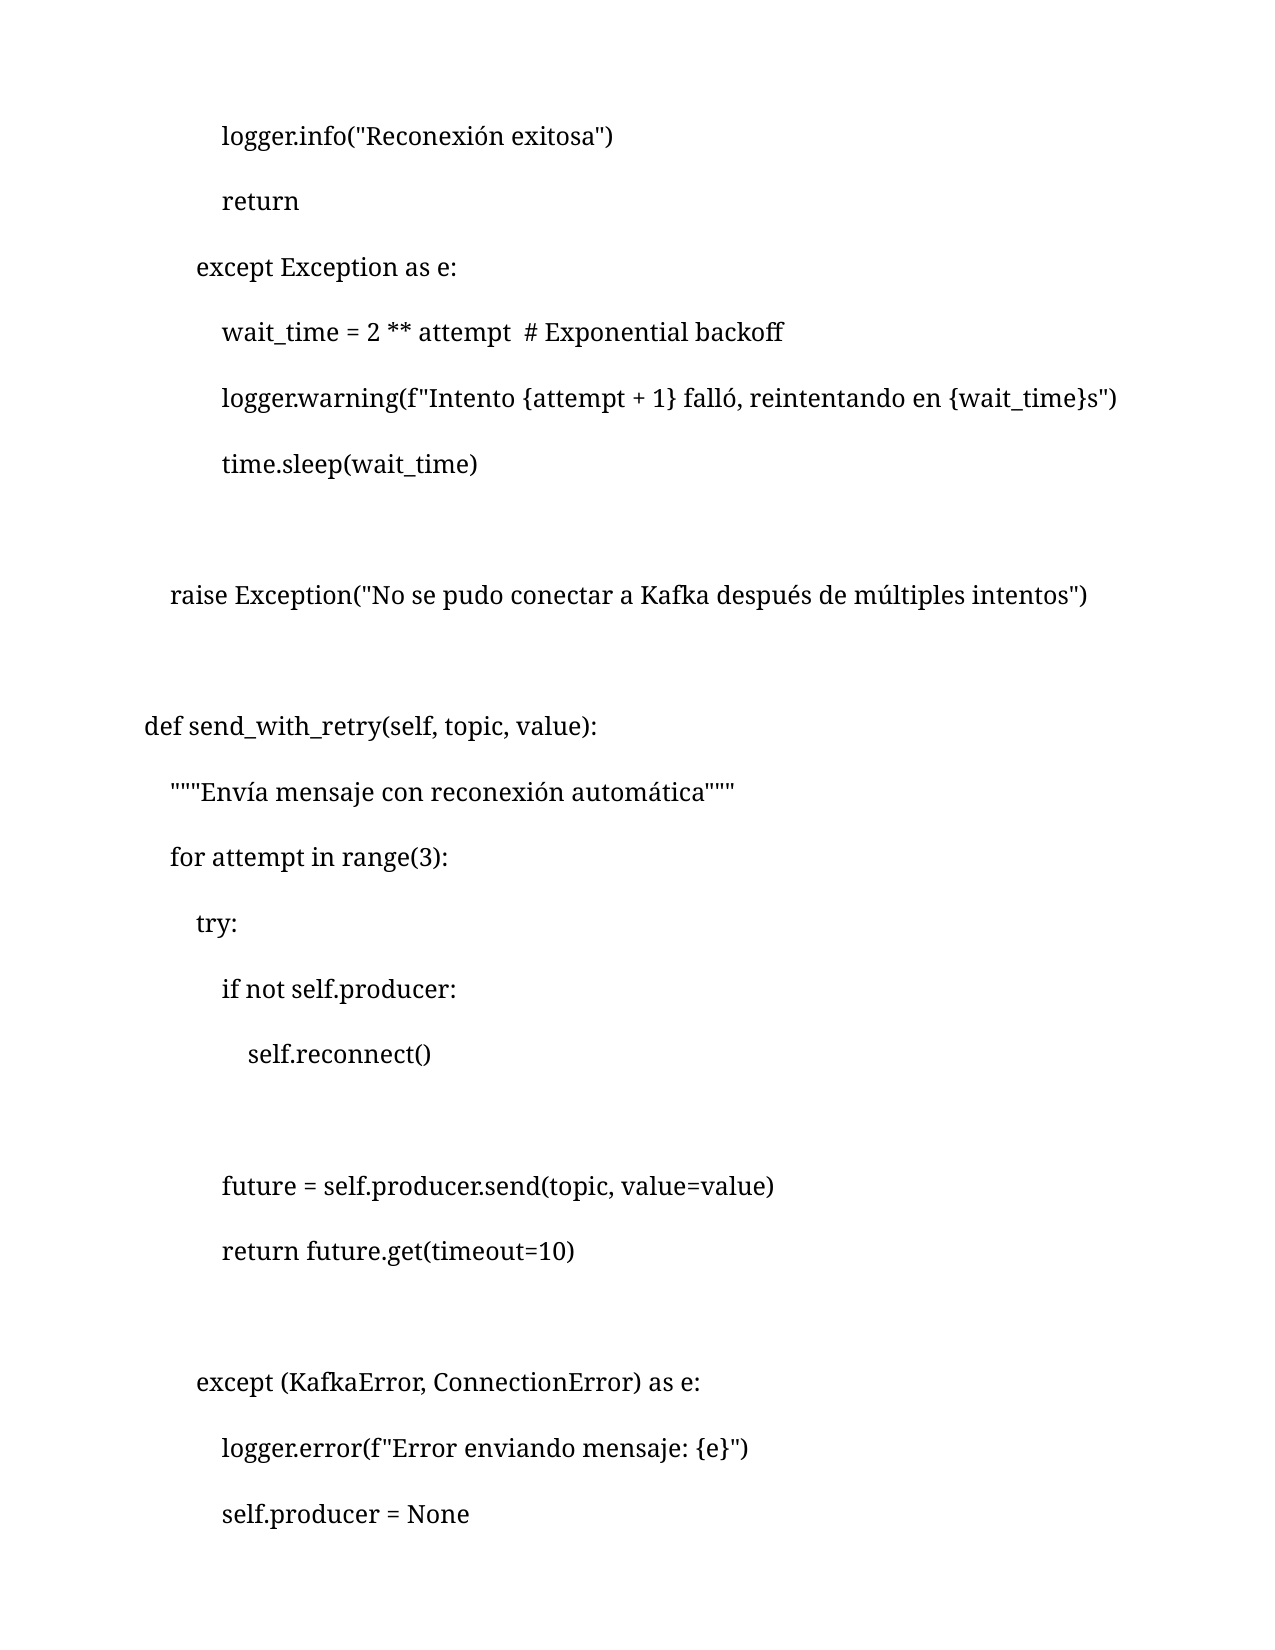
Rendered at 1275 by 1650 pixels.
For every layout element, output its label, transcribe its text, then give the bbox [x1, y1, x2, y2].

text return future.get(timeout=10) [118, 1234, 1157, 1268]
text logger.info("Reconexión exitosa") [118, 118, 1157, 152]
text future = self.producer.send(topic, value=value) [118, 1168, 1157, 1202]
text time.sleep(wait_time) [118, 446, 1157, 480]
text if not self.producer: [118, 971, 1157, 1005]
text for attempt in range(3): [118, 840, 1157, 874]
text except (KafkaError, ConnectionError) as e: [118, 1365, 1157, 1399]
text try: [118, 906, 1157, 940]
text self.producer = None [118, 1496, 1157, 1530]
text logger.warning(f"Intento {attempt + 1} falló, reintentando en {wait_time}s") [118, 381, 1157, 415]
text self.reconnect() [118, 1037, 1157, 1071]
text wait_time = 2 ** attempt # Exponential backoff [118, 315, 1157, 349]
text except Exception as e: [118, 249, 1157, 283]
text raise Exception("No se pudo conectar a Kafka después de múltiples intentos") [118, 577, 1157, 612]
text logger.error(f"Error enviando mensaje: {e}") [118, 1431, 1157, 1465]
text return [118, 184, 1157, 218]
text def send_with_retry(self, topic, value): [118, 709, 1157, 743]
text """Envía mensaje con reconexión automática""" [118, 774, 1157, 808]
